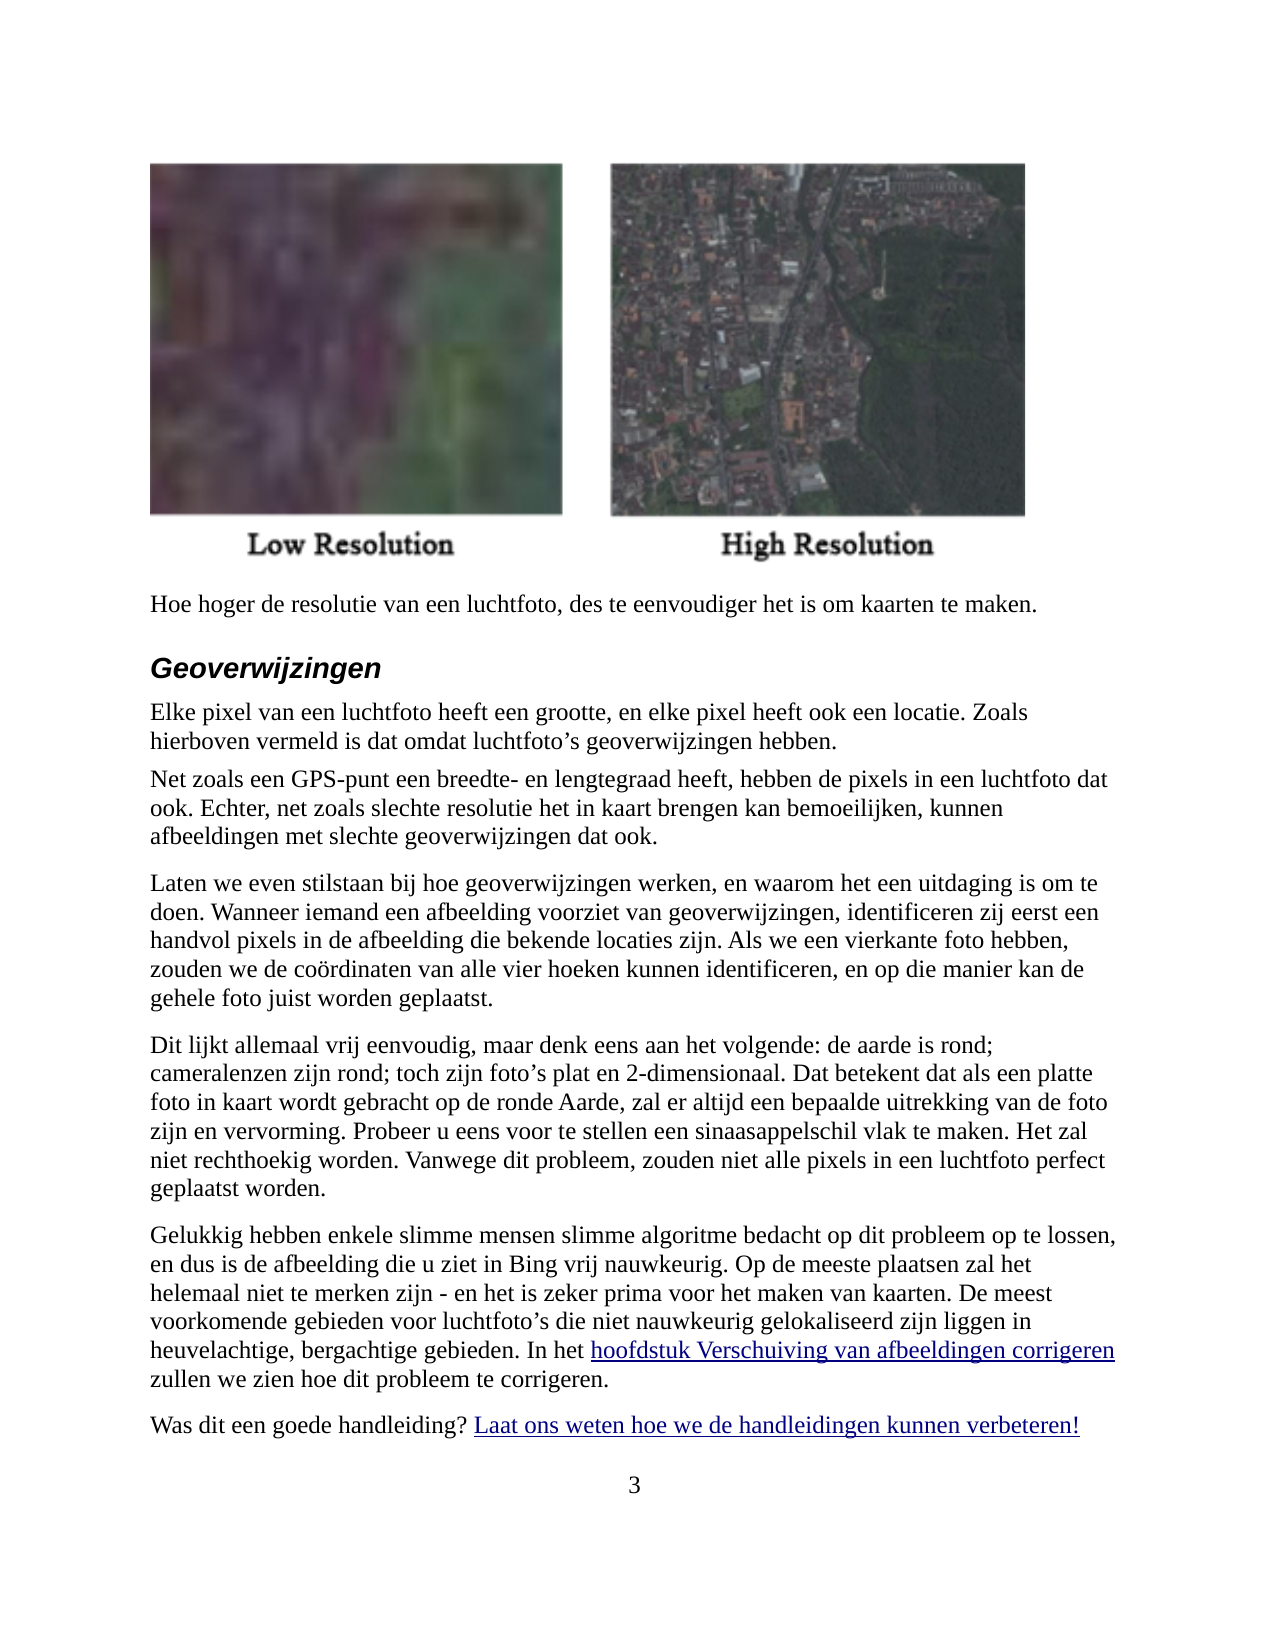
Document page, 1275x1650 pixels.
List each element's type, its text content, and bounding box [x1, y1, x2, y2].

text Dit lijkt allemaal vrij eenvoudig, maar denk eens aan het volgende: de aarde is rond; cameralenzen zijn rond; toch zijn foto’s plat en 2-dimensionaal. Dat betekent dat als een platte foto in kaart wordt gebracht op de ronde Aarde, zal er altijd een bepaalde uitrekking van de foto zijn en vervorming. Probeer u eens voor te stellen een sinaasappelschil vlak te maken. Het zal niet rechthoekig worden. Vanwege dit probleem, zouden niet alle pixels in een luchtfoto perfect geplaatst worden. [150, 1030, 1125, 1202]
subtitle Geoverwijzingen [150, 651, 1125, 685]
text Laten we even stilstaan bij hoe geoverwijzingen werken, en waarom het een uitdaging is om te doen. Wanneer iemand een afbeelding voorziet van geoverwijzingen, identificeren zij eerst een handvol pixels in de afbeelding die bekende locaties zijn. Als we een vierkante foto hebben, zouden we de coördinaten van alle vier hoeken kunnen identificeren, en op die manier kan de gehele foto juist worden geplaatst. [150, 868, 1125, 1012]
picture [150, 150, 1025, 571]
text Was dit een goede handleiding? Laat ons weten hoe we de handleidingen kunnen verbeteren! [150, 1411, 1125, 1439]
text Elke pixel van een luchtfoto heeft een grootte, en elke pixel heeft ook een locatie. Zoals hierboven vermeld is dat omdat luchtfoto’s geoverwijzingen hebben. [150, 697, 1125, 755]
text Net zoals een GPS-punt een breedte- en lengtegraad heeft, hebben de pixels in een luchtfoto dat ook. Echter, net zoals slechte resolutie het in kaart brengen kan bemoeilijken, kunnen afbeeldingen met slechte geoverwijzingen dat ook. [150, 764, 1125, 850]
text Gelukkig hebben enkele slimme mensen slimme algoritme bedacht op dit probleem op te lossen, en dus is de afbeelding die u ziet in Bing vrij nauwkeurig. Op de meeste plaatsen zal het helemaal niet te merken zijn - en het is zeker prima voor het maken van kaarten. De meest voorkomende gebieden voor luchtfoto’s die niet nauwkeurig gelokaliseerd zijn liggen in heuvelachtige, bergachtige gebieden. In het hoofdstuk Verschuiving van afbeeldingen corrigeren zullen we zien hoe dit probleem te corrigeren. [150, 1220, 1125, 1393]
text Hoe hoger de resolutie van een luchtfoto, des te eenvoudiger het is om kaarten te maken. [150, 589, 1125, 617]
